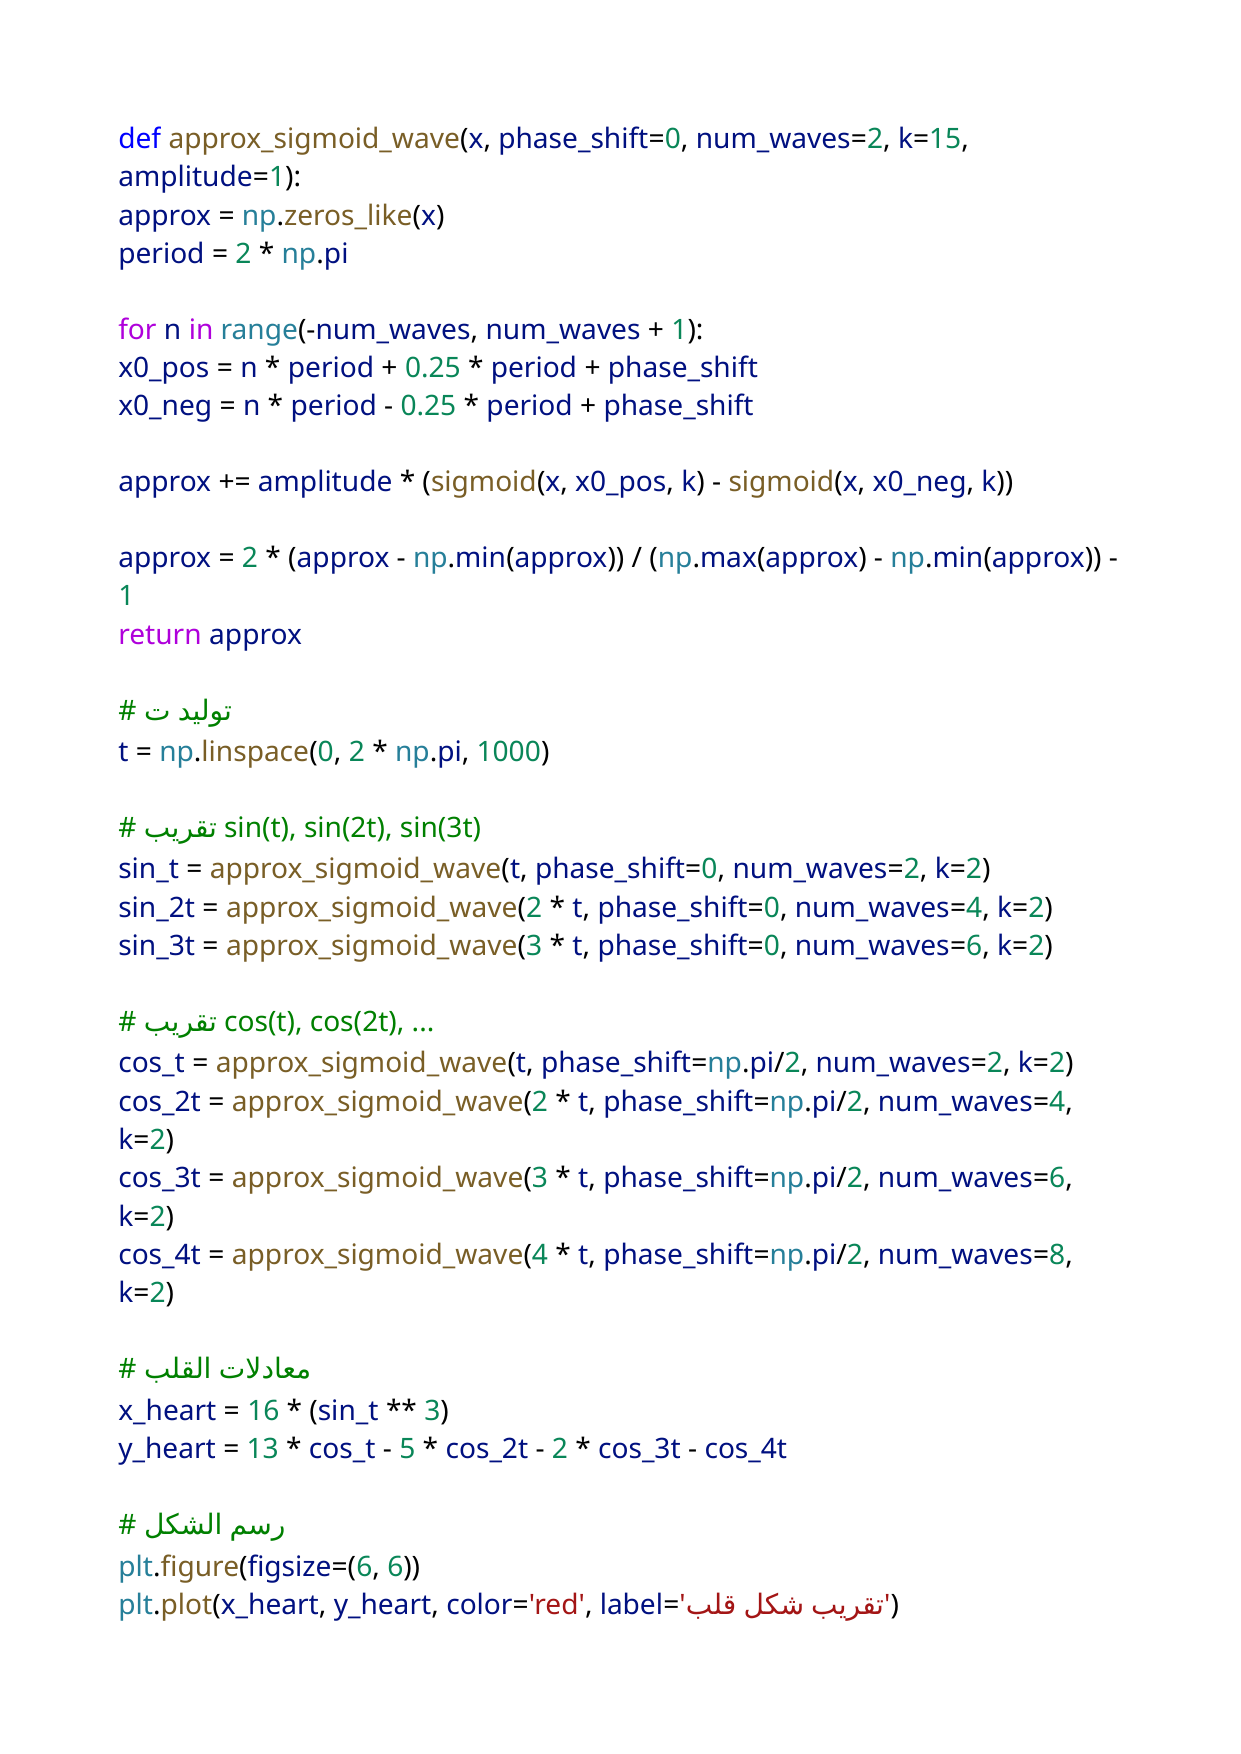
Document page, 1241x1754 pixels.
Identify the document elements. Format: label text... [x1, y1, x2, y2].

text for n in range(-num_waves, num_waves + 1): [118, 309, 1122, 347]
text x_heart = 16 * (sin_t ** 3) [118, 1390, 1122, 1428]
text cos_3t = approx_sigmoid_wave(3 * t, phase_shift=np.pi/2, num_waves=6, k=2) [118, 1158, 1122, 1234]
text cos_2t = approx_sigmoid_wave(2 * t, phase_shift=np.pi/2, num_waves=4, k=2) [118, 1081, 1122, 1158]
text y_heart = 13 * cos_t - 5 * cos_2t - 2 * cos_3t - cos_4t [118, 1428, 1122, 1467]
text approx = 2 * (approx - np.min(approx)) / (np.max(approx) - np.min(approx)) - 1 [118, 537, 1122, 614]
text t = np.linspace(0, 2 * np.pi, 1000) [118, 731, 1122, 770]
text cos_t = approx_sigmoid_wave(t, phase_shift=np.pi/2, num_waves=2, k=2) [118, 1043, 1122, 1081]
text return approx [118, 614, 1122, 652]
text # معادلات القلب [118, 1349, 1122, 1390]
text # تقريب sin(t), sin(2t), sin(3t) [118, 807, 1122, 849]
text approx = np.zeros_like(x) [118, 195, 1122, 233]
text sin_t = approx_sigmoid_wave(t, phase_shift=0, num_waves=2, k=2) [118, 849, 1122, 887]
text # رسم الشكل [118, 1504, 1122, 1546]
text approx += amplitude * (sigmoid(x, x0_pos, k) - sigmoid(x, x0_neg, k)) [118, 461, 1122, 500]
text def approx_sigmoid_wave(x, phase_shift=0, num_waves=2, k=15, amplitude=1): [118, 118, 1122, 195]
text x0_neg = n * period - 0.25 * period + phase_shift [118, 386, 1122, 424]
text cos_4t = approx_sigmoid_wave(4 * t, phase_shift=np.pi/2, num_waves=8, k=2) [118, 1234, 1122, 1311]
text x0_pos = n * period + 0.25 * period + phase_shift [118, 347, 1122, 386]
text # توليد ت [118, 690, 1122, 731]
text plt.figure(figsize=(6, 6)) [118, 1546, 1122, 1584]
text period = 2 * np.pi [118, 233, 1122, 271]
text # تقريب cos(t), cos(2t), ... [118, 1001, 1122, 1043]
text plt.plot(x_heart, y_heart, color='red', label='تقريب شكل قلب') [118, 1584, 1122, 1626]
text sin_2t = approx_sigmoid_wave(2 * t, phase_shift=0, num_waves=4, k=2) [118, 887, 1122, 925]
text sin_3t = approx_sigmoid_wave(3 * t, phase_shift=0, num_waves=6, k=2) [118, 925, 1122, 964]
